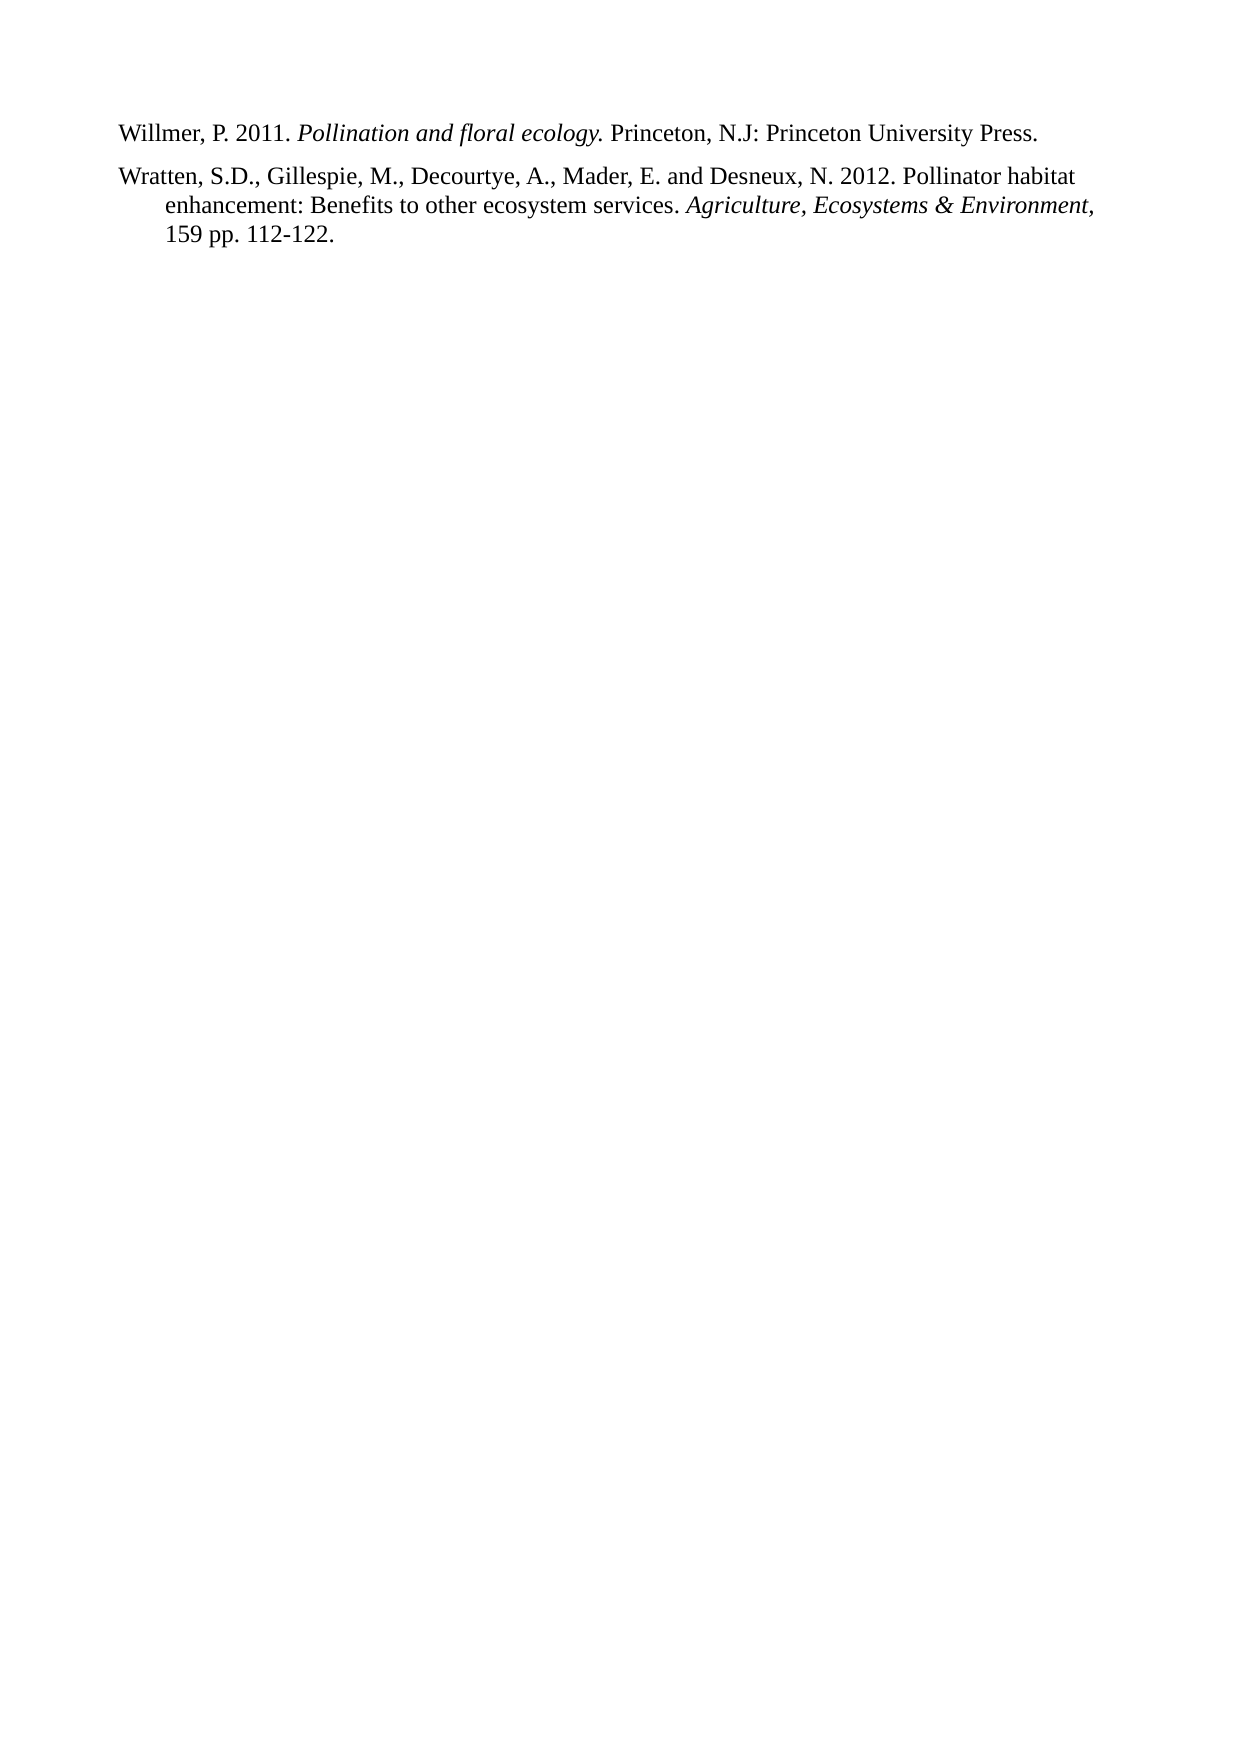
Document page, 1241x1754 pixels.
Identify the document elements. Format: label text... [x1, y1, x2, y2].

text Wratten, S.D., Gillespie, M., Decourtye, A., Mader, E. and Desneux, N. 2012. Pollinator habitat enhancement: Benefits to other ecosystem services. Agriculture, Ecosystems & Environment, 159 pp. 112-122. [118, 161, 1122, 248]
text Willmer, P. 2011. Pollination and floral ecology. Princeton, N.J: Princeton University Press. [118, 118, 1122, 147]
